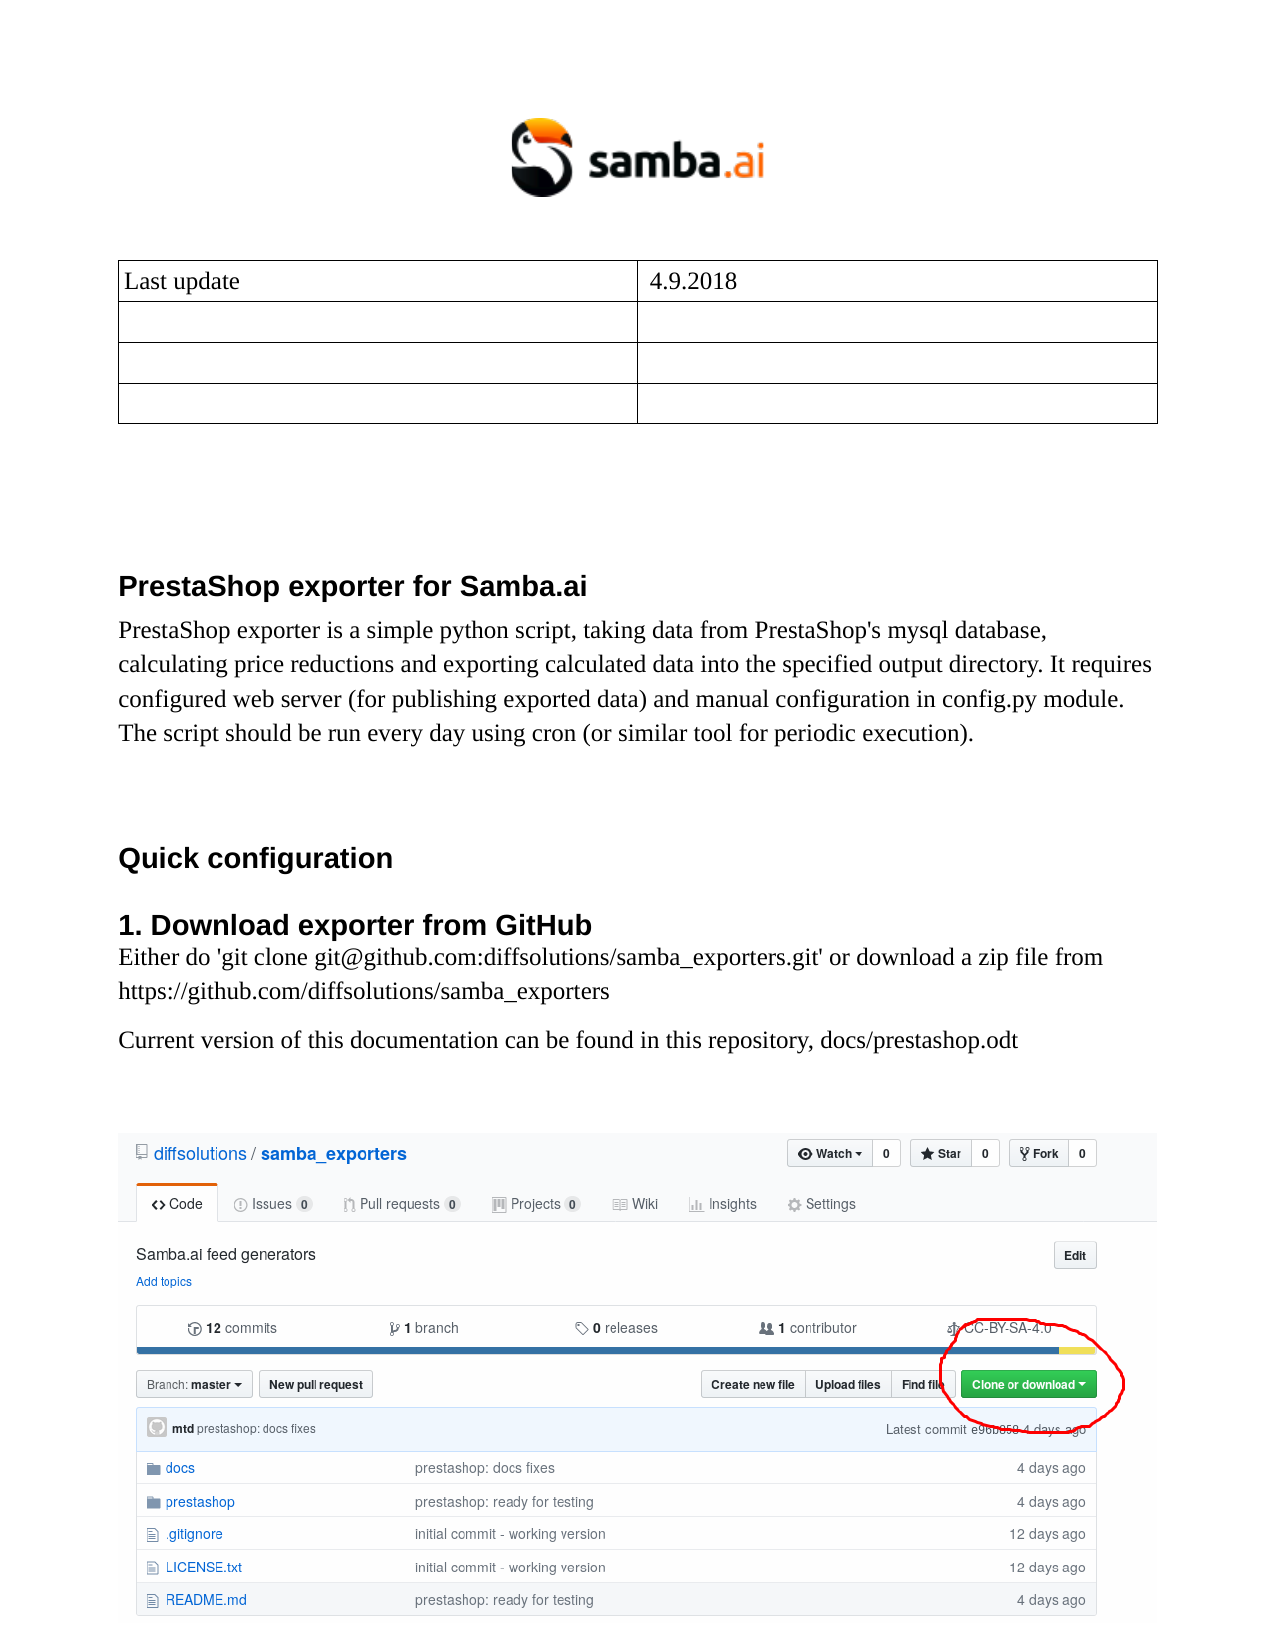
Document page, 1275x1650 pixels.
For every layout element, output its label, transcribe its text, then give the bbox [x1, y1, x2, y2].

table_cell [638, 302, 1157, 342]
table_header 4.9.2018 [638, 261, 1157, 301]
table_header Last update [119, 261, 637, 301]
table_cell [638, 384, 1157, 423]
subtitle Quick configuration [118, 841, 1157, 875]
table_cell [119, 384, 637, 423]
text Either do 'git clone git@github.com:diffsolutions/samba_exporters.git' or download a zip file from https://github.com/diffsolutions/samba_exporters [118, 942, 1157, 1005]
text PrestaShop exporter is a simple python script, taking data from PrestaShop's mysql database, calculating price reductions and exporting calculated data into the specified output directory. It requires configured web server (for publishing exported data) and manual configuration in config.py module. The script should be run every day using cron (or similar tool for periodic execution). [118, 615, 1157, 747]
subtitle PrestaShop exporter for Samba.ai [118, 569, 1157, 602]
text Current version of this documentation can be found in this repository, docs/prestashop.odt [118, 1025, 1157, 1054]
table_cell [119, 343, 637, 382]
table_cell [119, 302, 637, 342]
table_cell [638, 343, 1157, 382]
subtitle 1. Download exporter from GitHub [118, 908, 1157, 942]
